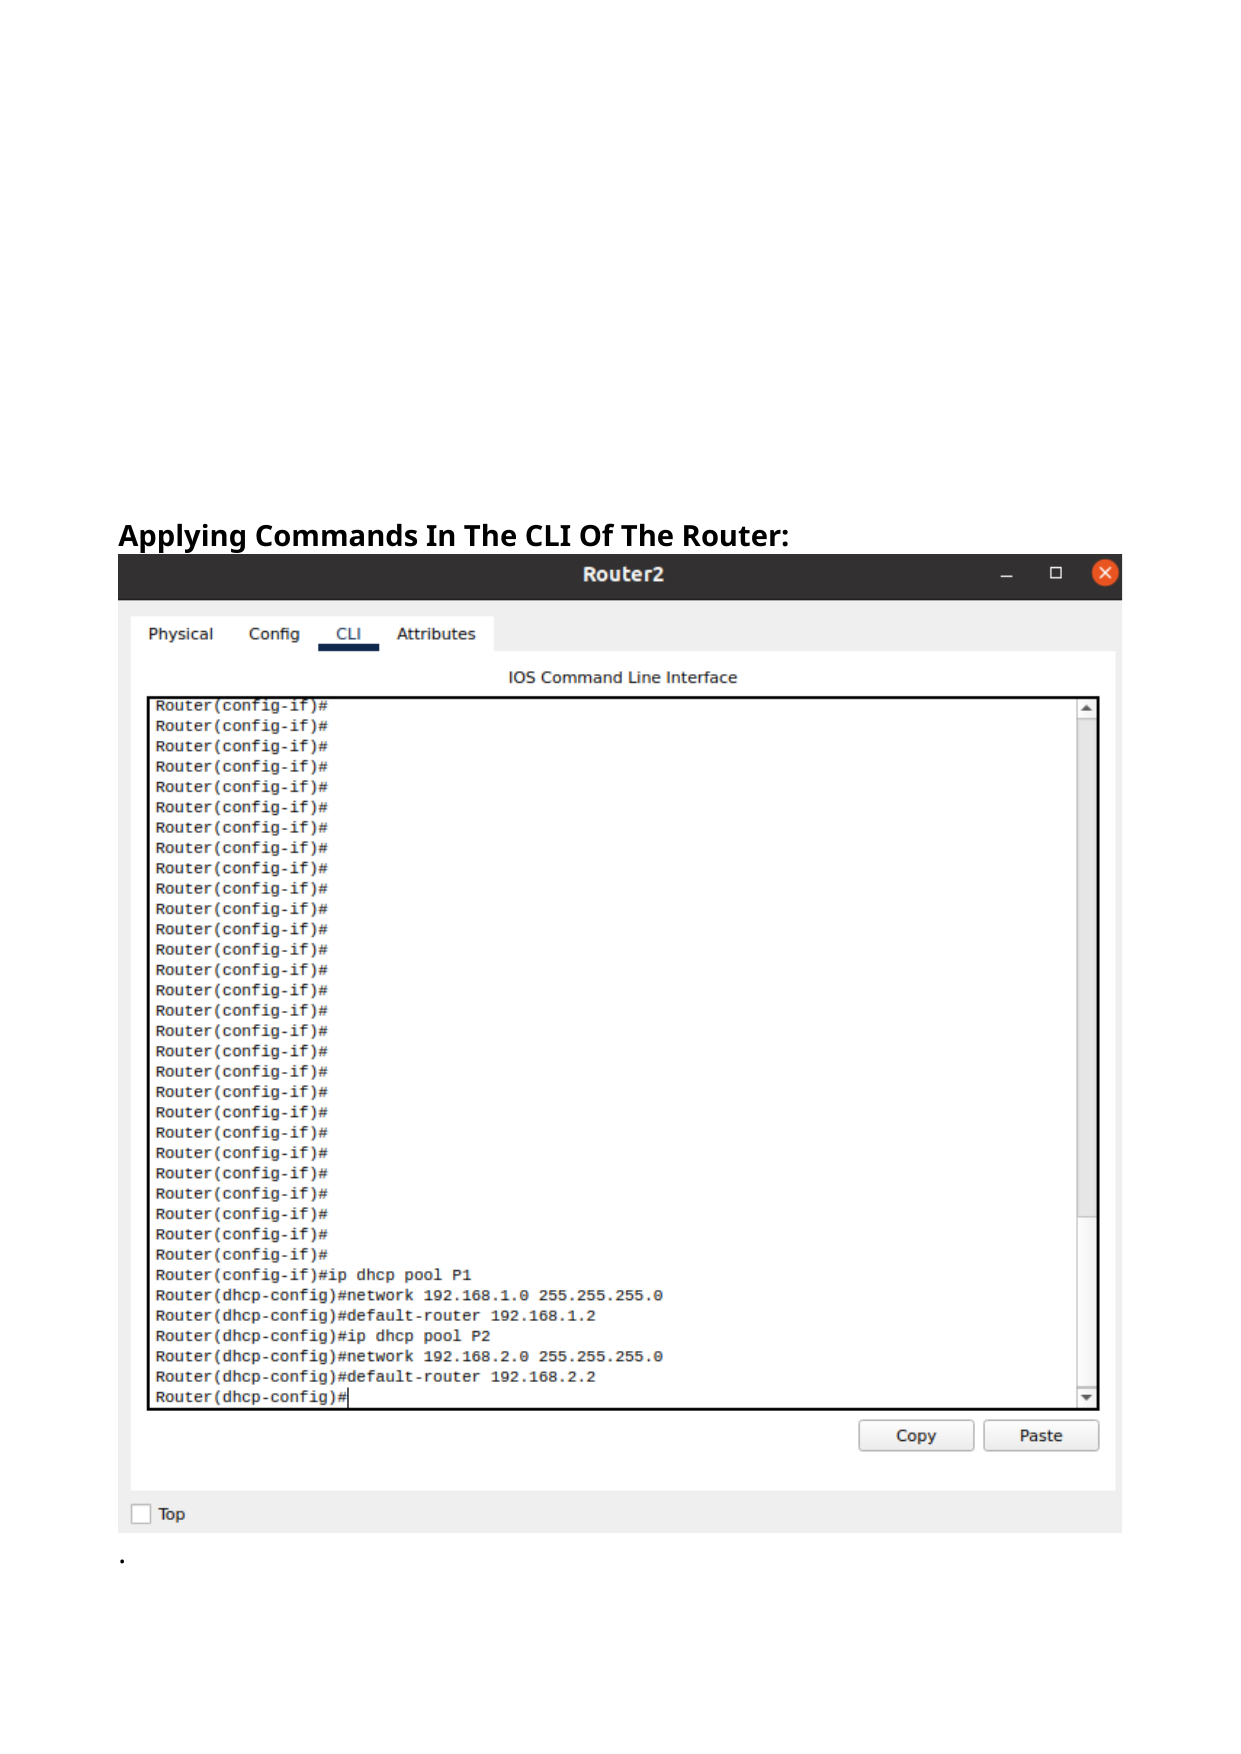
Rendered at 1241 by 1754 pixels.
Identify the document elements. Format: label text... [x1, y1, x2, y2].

picture [118, 554, 1123, 1533]
text . [118, 1533, 1122, 1572]
text Applying Commands In The CLI Of The Router: [118, 515, 1122, 554]
